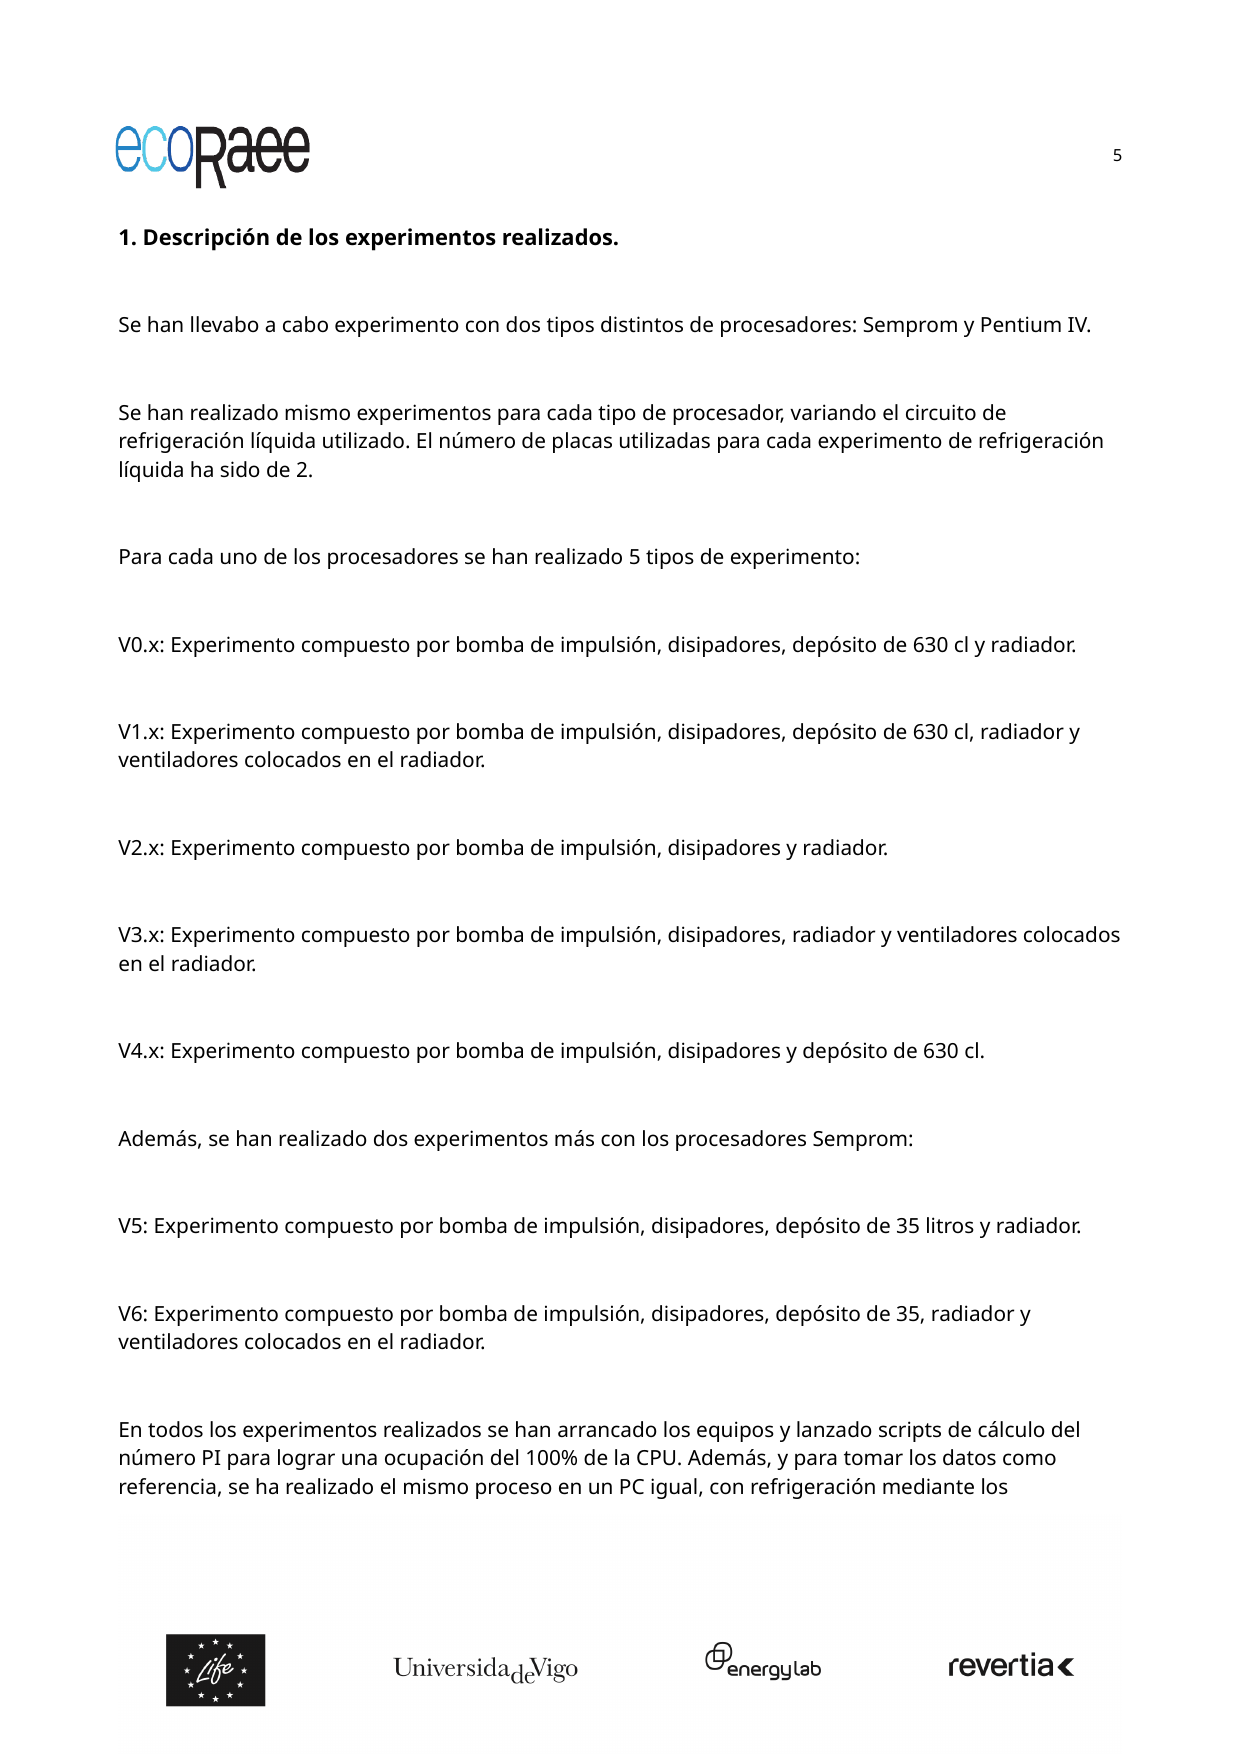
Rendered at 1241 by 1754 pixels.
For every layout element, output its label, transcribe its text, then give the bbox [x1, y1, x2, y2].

text V1.x: Experimento compuesto por bomba de impulsión, disipadores, depósito de 630 cl, radiador y ventiladores colocados en el radiador. [118, 717, 1122, 774]
text En todos los experimentos realizados se han arrancado los equipos y lanzado scripts de cálculo del número PI para lograr una ocupación del 100% de la CPU. Además, y para tomar los datos como referencia, se ha realizado el mismo proceso en un PC igual, con refrigeración mediante los [118, 1415, 1122, 1500]
text Además, se han realizado dos experimentos más con los procesadores Semprom: [118, 1124, 1122, 1152]
text Se han llevabo a cabo experimento con dos tipos distintos de procesadores: Semprom y Pentium IV. [118, 310, 1122, 339]
text V0.x: Experimento compuesto por bomba de impulsión, disipadores, depósito de 630 cl y radiador. [118, 630, 1122, 658]
text V2.x: Experimento compuesto por bomba de impulsión, disipadores y radiador. [118, 833, 1122, 862]
picture [118, 1514, 1123, 1754]
text 1. Descripción de los experimentos realizados. [118, 221, 1122, 251]
text V3.x: Experimento compuesto por bomba de impulsión, disipadores, radiador y ventiladores colocados en el radiador. [118, 921, 1122, 977]
text V4.x: Experimento compuesto por bomba de impulsión, disipadores y depósito de 630 cl. [118, 1037, 1122, 1065]
text Para cada uno de los procesadores se han realizado 5 tipos de experimento: [118, 542, 1122, 571]
text V6: Experimento compuesto por bomba de impulsión, disipadores, depósito de 35, radiador y ventiladores colocados en el radiador. [118, 1299, 1122, 1356]
text Se han realizado mismo experimentos para cada tipo de procesador, variando el circuito de refrigeración líquida utilizado. El número de placas utilizadas para cada experimento de refrigeración líquida ha sido de 2. [118, 398, 1122, 483]
picture [114, 124, 311, 190]
text V5: Experimento compuesto por bomba de impulsión, disipadores, depósito de 35 litros y radiador. [118, 1212, 1122, 1240]
